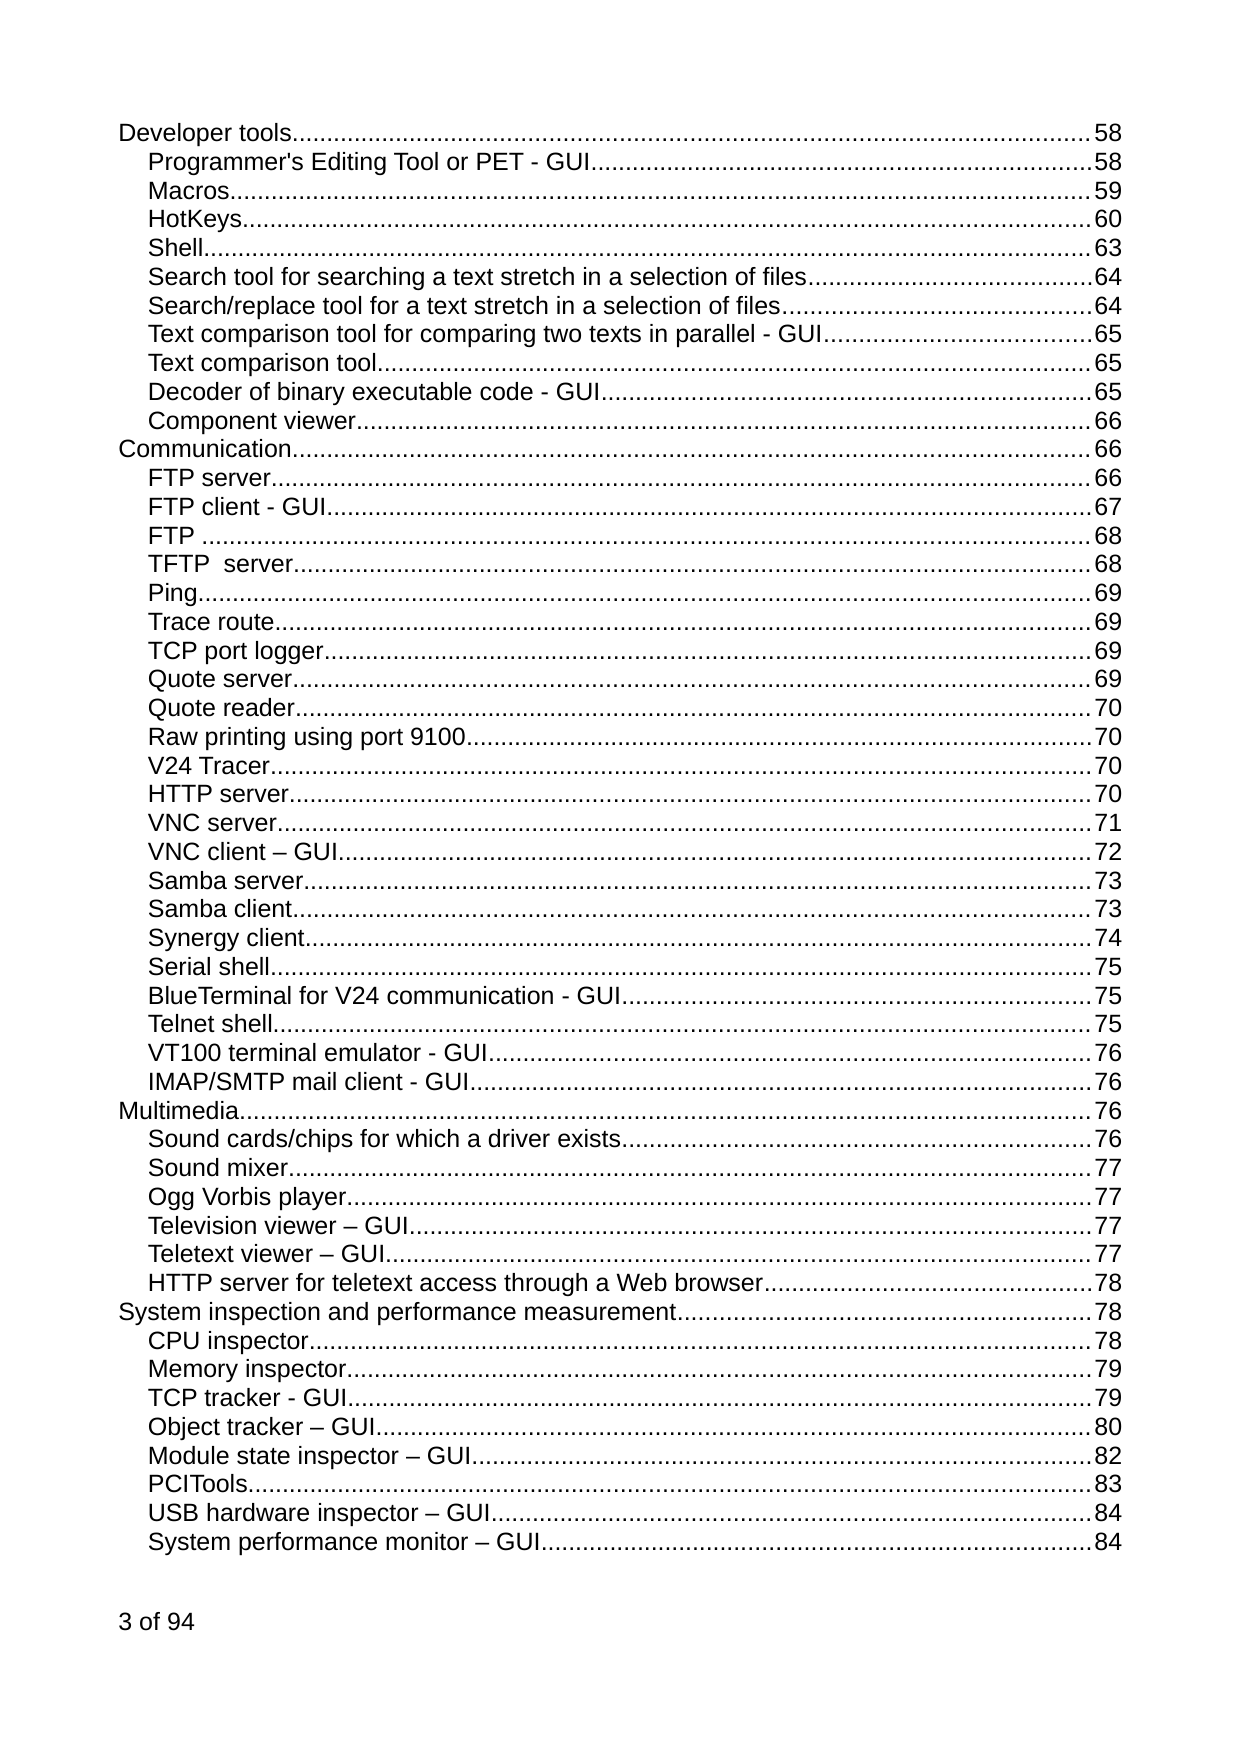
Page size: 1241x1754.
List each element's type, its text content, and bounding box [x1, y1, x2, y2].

text FTP 68 [148, 521, 1122, 549]
text HotKeys 60 [148, 204, 1122, 233]
text System performance monitor – GUI 84 [148, 1527, 1122, 1556]
text Sound cards/chips for which a driver exists 76 [148, 1124, 1122, 1153]
text TFTP server 68 [148, 549, 1122, 578]
text TCP port logger 69 [148, 636, 1122, 664]
text Ogg Vorbis player 77 [148, 1182, 1122, 1211]
text VNC client – GUI 72 [148, 837, 1122, 866]
text HTTP server 70 [148, 779, 1122, 808]
text Samba client 73 [148, 894, 1122, 923]
text FTP client - GUI 67 [148, 492, 1122, 521]
text IMAP/SMTP mail client - GUI 76 [148, 1067, 1122, 1096]
text Programmer's Editing Tool or PET - GUI 58 [148, 147, 1122, 176]
text Macros 59 [148, 176, 1122, 204]
text VT100 terminal emulator - GUI 76 [148, 1038, 1122, 1067]
text Quote server 69 [148, 664, 1122, 693]
text Text comparison tool for comparing two texts in parallel - GUI 65 [148, 319, 1122, 348]
text Decoder of binary executable code - GUI 65 [148, 377, 1122, 406]
text BlueTerminal for V24 communication - GUI 75 [148, 981, 1122, 1009]
text Television viewer – GUI 77 [148, 1211, 1122, 1239]
text PCITools 83 [148, 1469, 1122, 1498]
text HTTP server for teletext access through a Web browser 78 [148, 1268, 1122, 1297]
text Search tool for searching a text stretch in a selection of files 64 [148, 262, 1122, 291]
text Developer tools 58 [118, 118, 1122, 147]
text Component viewer 66 [148, 406, 1122, 434]
text Sound mixer 77 [148, 1153, 1122, 1182]
text Raw printing using port 9100 70 [148, 722, 1122, 751]
text Multimedia 76 [118, 1096, 1122, 1124]
text FTP server 66 [148, 463, 1122, 492]
text Communication 66 [118, 434, 1122, 463]
text Synergy client 74 [148, 923, 1122, 952]
text Text comparison tool 65 [148, 348, 1122, 377]
text Quote reader 70 [148, 693, 1122, 722]
text Search/replace tool for a text stretch in a selection of files 64 [148, 291, 1122, 319]
text Memory inspector 79 [148, 1354, 1122, 1383]
text Trace route 69 [148, 607, 1122, 636]
text Object tracker – GUI 80 [148, 1412, 1122, 1441]
text Module state inspector – GUI 82 [148, 1441, 1122, 1469]
text System inspection and performance measurement 78 [118, 1297, 1122, 1326]
text V24 Tracer 70 [148, 751, 1122, 779]
text VNC server 71 [148, 808, 1122, 837]
text Telnet shell 75 [148, 1009, 1122, 1038]
text Shell 63 [148, 233, 1122, 262]
text Serial shell 75 [148, 952, 1122, 981]
text Teletext viewer – GUI 77 [148, 1239, 1122, 1268]
text USB hardware inspector – GUI 84 [148, 1498, 1122, 1527]
text TCP tracker - GUI 79 [148, 1383, 1122, 1412]
text Samba server 73 [148, 866, 1122, 894]
text CPU inspector 78 [148, 1326, 1122, 1354]
text Ping 69 [148, 578, 1122, 607]
